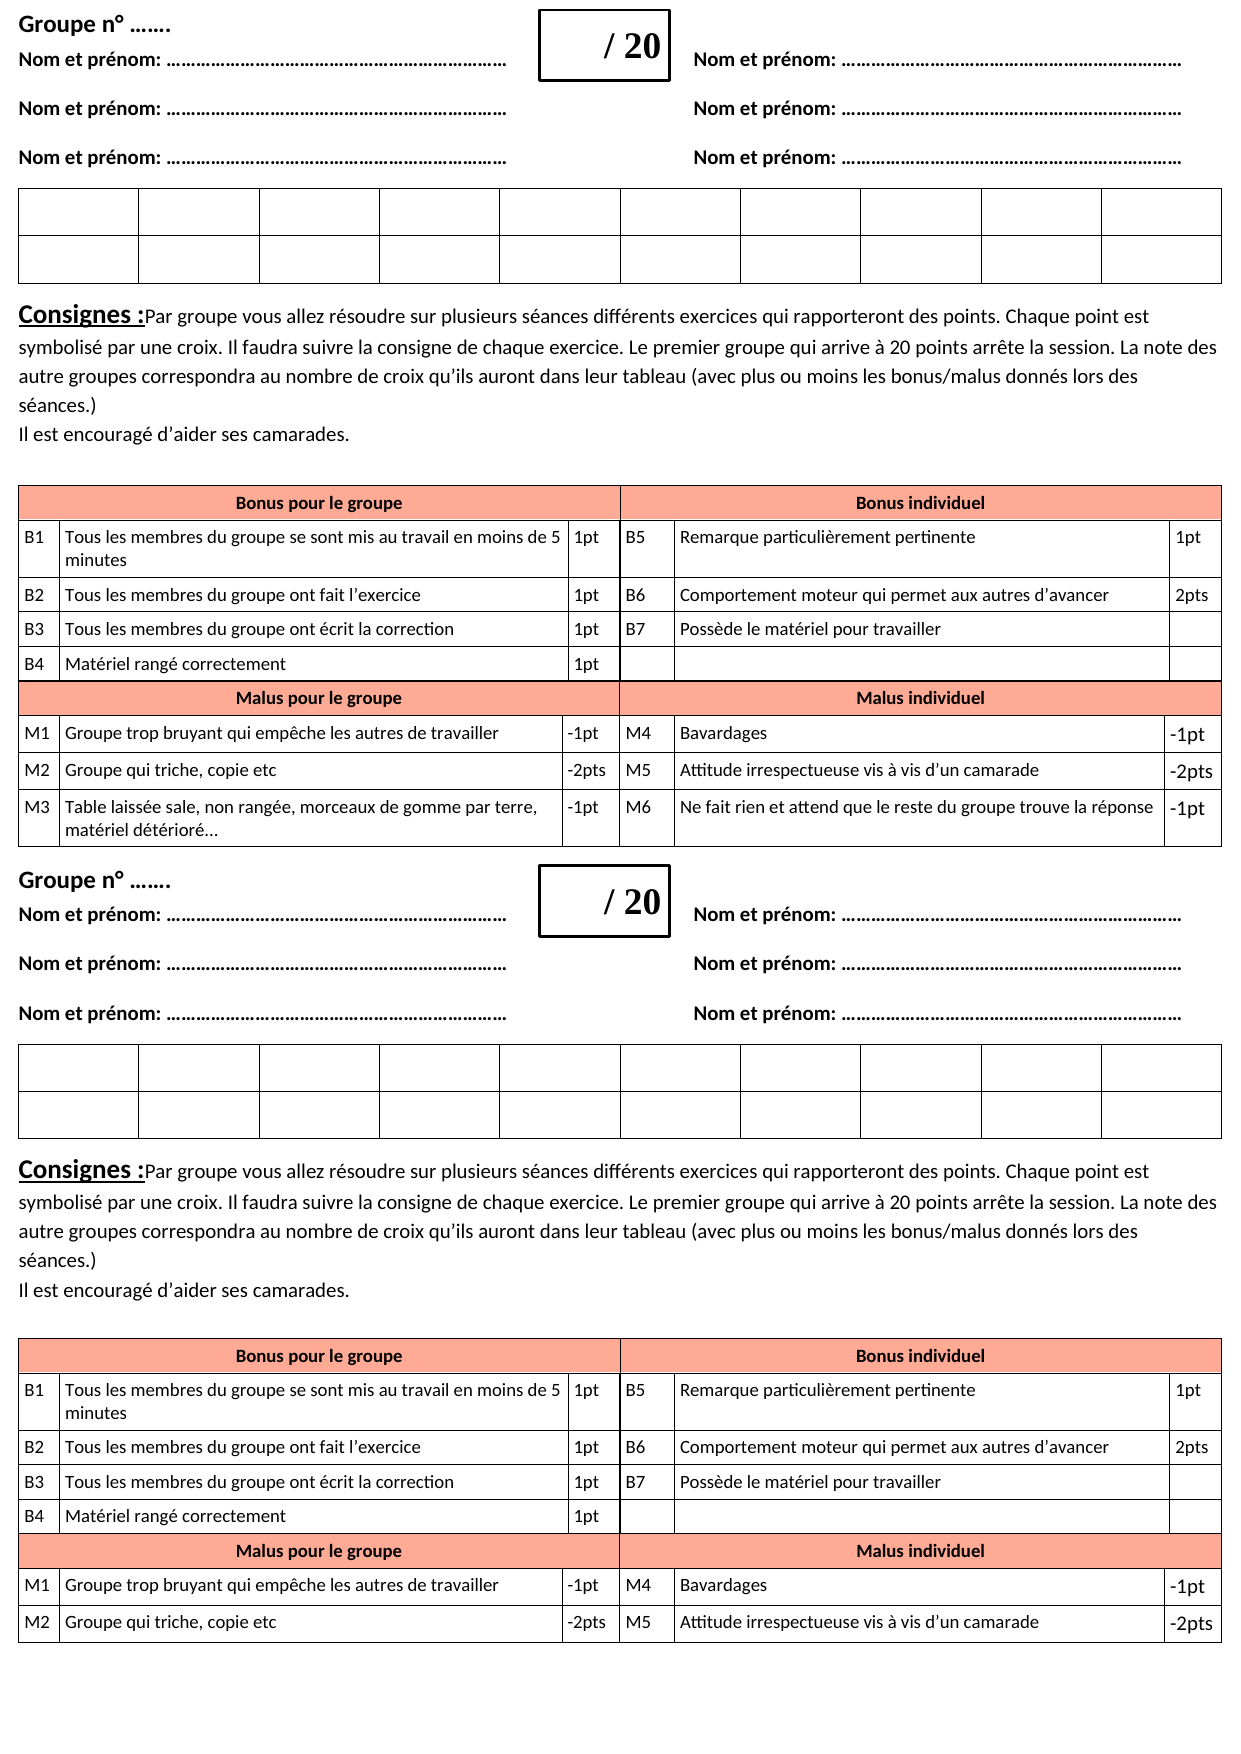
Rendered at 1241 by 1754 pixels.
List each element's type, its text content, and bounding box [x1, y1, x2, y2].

table_cell Tous les membres du groupe se sont mis au travail en moins de 5 minutes [60, 521, 568, 577]
table_header Bonus individuel [621, 486, 1221, 519]
table_cell [621, 1500, 674, 1533]
table_cell Ne fait rien et attend que le reste du groupe trouve la réponse [675, 790, 1164, 846]
table_cell Groupe trop bruyant qui empêche les autres de travailler [60, 1569, 562, 1605]
table_header [741, 189, 860, 235]
table_cell B4 [19, 647, 59, 680]
table_cell M4 [620, 716, 674, 752]
text Groupe n° ……. [18, 8, 1221, 39]
text Il est encouragé d’aider ses camarades. [18, 1277, 1221, 1302]
table_cell [1170, 647, 1221, 680]
table_header [982, 1045, 1101, 1091]
table_cell [260, 236, 379, 282]
table_cell 2pts [1170, 1431, 1221, 1464]
table_cell [741, 236, 860, 282]
table_cell 1pt [569, 1374, 619, 1430]
table_header Malus individuel [620, 682, 1221, 715]
table_cell M4 [620, 1569, 674, 1605]
table_cell Groupe qui triche, copie etc [60, 1606, 562, 1642]
table_cell M6 [620, 790, 674, 846]
table_cell B4 [19, 1500, 59, 1533]
table_cell Matériel rangé correctement [60, 647, 568, 680]
table_cell B2 [19, 1431, 59, 1464]
table_cell [1170, 1500, 1221, 1533]
table_cell -1pt [1165, 1569, 1221, 1605]
table_cell [380, 1092, 499, 1138]
table_cell 1pt [1170, 1374, 1221, 1430]
table_cell Comportement moteur qui permet aux autres d’avancer [675, 1431, 1169, 1464]
text Nom et prénom: …………………………………………………………… Nom et prénom: …………………………………………………………… [18, 951, 1221, 976]
table_cell B7 [621, 1465, 674, 1499]
text Nom et prénom: …………………………………………………………… Nom et prénom: …………………………………………………………… [671, 901, 1221, 927]
table_cell [861, 236, 981, 282]
text [541, 867, 668, 894]
table_cell [1102, 1092, 1221, 1138]
table_cell M2 [19, 753, 59, 789]
table_cell -2pts [563, 1606, 619, 1642]
table_cell Remarque particulièrement pertinente [675, 521, 1169, 577]
table_cell Bavardages [675, 1569, 1164, 1605]
table_cell Remarque particulièrement pertinente [675, 1374, 1169, 1430]
table_cell [500, 1092, 620, 1138]
table_cell -1pt [1165, 716, 1221, 752]
table_cell [1170, 612, 1221, 646]
table_cell B1 [19, 1374, 59, 1430]
text Consignes :Par groupe vous allez résoudre sur plusieurs séances différents exercices qui rapporteront des points. Chaque point est symbolisé par une croix. Il faudra suivre la consigne de chaque exercice. Le premier groupe qui arrive à 20 points arrête la session. La note des autre groupes correspondra au nombre de croix qu’ils auront dans leur tableau (avec plus ou moins les bonus/malus donnés lors des séances.) [18, 297, 1221, 418]
table_cell [982, 236, 1101, 282]
table_cell 1pt [569, 612, 619, 646]
table_cell 1pt [569, 521, 619, 577]
table_cell [380, 236, 499, 282]
table_cell Attitude irrespectueuse vis à vis d’un camarade [675, 1606, 1164, 1642]
table_cell [260, 1092, 379, 1138]
table_cell [19, 1092, 138, 1138]
table_cell M1 [19, 716, 59, 752]
text Nom et prénom: …………………………………………………………… Nom et prénom: …………………………………………………………… [18, 46, 538, 71]
table_cell M5 [620, 1606, 674, 1642]
table_cell B6 [621, 578, 674, 611]
table_cell B3 [19, 612, 59, 646]
table_header [621, 1045, 740, 1091]
table_cell [621, 236, 740, 282]
text Il est encouragé d’aider ses camarades. [18, 421, 1221, 447]
table_cell M2 [19, 1606, 59, 1642]
table_cell 1pt [569, 1465, 619, 1499]
table_header [500, 189, 620, 235]
table_cell M3 [19, 790, 59, 846]
table_header [741, 1045, 860, 1091]
table_header Malus individuel [620, 1534, 1221, 1568]
table_cell -1pt [563, 790, 619, 846]
table_header [19, 189, 138, 235]
table_header Bonus pour le groupe [19, 1339, 620, 1372]
table_header [260, 189, 379, 235]
table_cell [500, 236, 620, 282]
table_cell B2 [19, 578, 59, 611]
table_cell [19, 236, 138, 282]
text Nom et prénom: …………………………………………………………… Nom et prénom: …………………………………………………………… [541, 901, 668, 927]
table_cell Possède le matériel pour travailler [675, 1465, 1169, 1499]
table_header [19, 1045, 138, 1091]
table_cell M5 [620, 753, 674, 789]
text Nom et prénom: …………………………………………………………… Nom et prénom: …………………………………………………………… [18, 901, 538, 927]
table_header [1102, 189, 1221, 235]
table_cell [621, 1092, 740, 1138]
table_header [500, 1045, 620, 1091]
table_cell -1pt [1165, 790, 1221, 846]
table_cell 1pt [569, 647, 619, 680]
table_cell -2pts [1165, 1606, 1221, 1642]
text Nom et prénom: …………………………………………………………… Nom et prénom: …………………………………………………………… [671, 46, 1221, 71]
text Nom et prénom: …………………………………………………………… Nom et prénom: …………………………………………………………… [18, 1000, 1221, 1025]
text Nom et prénom: …………………………………………………………… Nom et prénom: …………………………………………………………… [541, 46, 668, 71]
table_cell B5 [621, 1374, 674, 1430]
table_header [380, 189, 499, 235]
table_cell Bavardages [675, 716, 1164, 752]
table_header Bonus pour le groupe [19, 486, 620, 519]
table_cell [675, 647, 1169, 680]
table_header Malus pour le groupe [19, 682, 619, 715]
table_cell 1pt [1170, 521, 1221, 577]
table_cell B3 [19, 1465, 59, 1499]
table_cell Tous les membres du groupe ont écrit la correction [60, 1465, 568, 1499]
text Consignes :Par groupe vous allez résoudre sur plusieurs séances différents exercices qui rapporteront des points. Chaque point est symbolisé par une croix. Il faudra suivre la consigne de chaque exercice. Le premier groupe qui arrive à 20 points arrête la session. La note des autre groupes correspondra au nombre de croix qu’ils auront dans leur tableau (avec plus ou moins les bonus/malus donnés lors des séances.) [18, 1153, 1221, 1273]
table_cell [675, 1500, 1169, 1533]
table_cell [982, 1092, 1101, 1138]
table_cell -1pt [563, 716, 619, 752]
table_header [139, 1045, 259, 1091]
table_cell 1pt [569, 1500, 619, 1533]
table_cell Groupe qui triche, copie etc [60, 753, 562, 789]
table_cell Groupe trop bruyant qui empêche les autres de travailler [60, 716, 562, 752]
text Nom et prénom: …………………………………………………………… Nom et prénom: …………………………………………………………… [18, 144, 1221, 170]
table_cell Table laissée sale, non rangée, morceaux de gomme par terre, matériel détérioré... [60, 790, 562, 846]
table_header [861, 1045, 981, 1091]
table_cell Comportement moteur qui permet aux autres d’avancer [675, 578, 1169, 611]
table_cell Matériel rangé correctement [60, 1500, 568, 1533]
table_header [861, 189, 981, 235]
table_cell 1pt [569, 1431, 619, 1464]
text [671, 864, 1221, 894]
table_header Bonus individuel [621, 1339, 1221, 1372]
table_cell [139, 236, 259, 282]
table_cell M1 [19, 1569, 59, 1605]
table_cell Possède le matériel pour travailler [675, 612, 1169, 646]
text Nom et prénom: …………………………………………………………… Nom et prénom: …………………………………………………………… [18, 95, 1221, 121]
table_cell Tous les membres du groupe ont fait l’exercice [60, 578, 568, 611]
table_cell [1170, 1465, 1221, 1499]
text Groupe n° ……. [18, 864, 538, 894]
table_header [982, 189, 1101, 235]
table_cell B6 [621, 1431, 674, 1464]
table_header [139, 189, 259, 235]
table_cell [861, 1092, 981, 1138]
table_cell Tous les membres du groupe ont fait l’exercice [60, 1431, 568, 1464]
table_cell -2pts [563, 753, 619, 789]
table_cell 1pt [569, 578, 619, 611]
table_cell -1pt [563, 1569, 619, 1605]
table_cell Attitude irrespectueuse vis à vis d’un camarade [675, 753, 1164, 789]
table_cell 2pts [1170, 578, 1221, 611]
table_header Malus pour le groupe [19, 1534, 619, 1568]
table_cell B5 [621, 521, 674, 577]
table_cell -2pts [1165, 753, 1221, 789]
table_header [260, 1045, 379, 1091]
table_cell B7 [621, 612, 674, 646]
table_cell [1102, 236, 1221, 282]
table_header [380, 1045, 499, 1091]
table_cell [741, 1092, 860, 1138]
table_cell Tous les membres du groupe ont écrit la correction [60, 612, 568, 646]
table_header [1102, 1045, 1221, 1091]
table_cell B1 [19, 521, 59, 577]
table_cell [621, 647, 674, 680]
table_cell [139, 1092, 259, 1138]
table_header [621, 189, 740, 235]
table_cell Tous les membres du groupe se sont mis au travail en moins de 5 minutes [60, 1374, 568, 1430]
